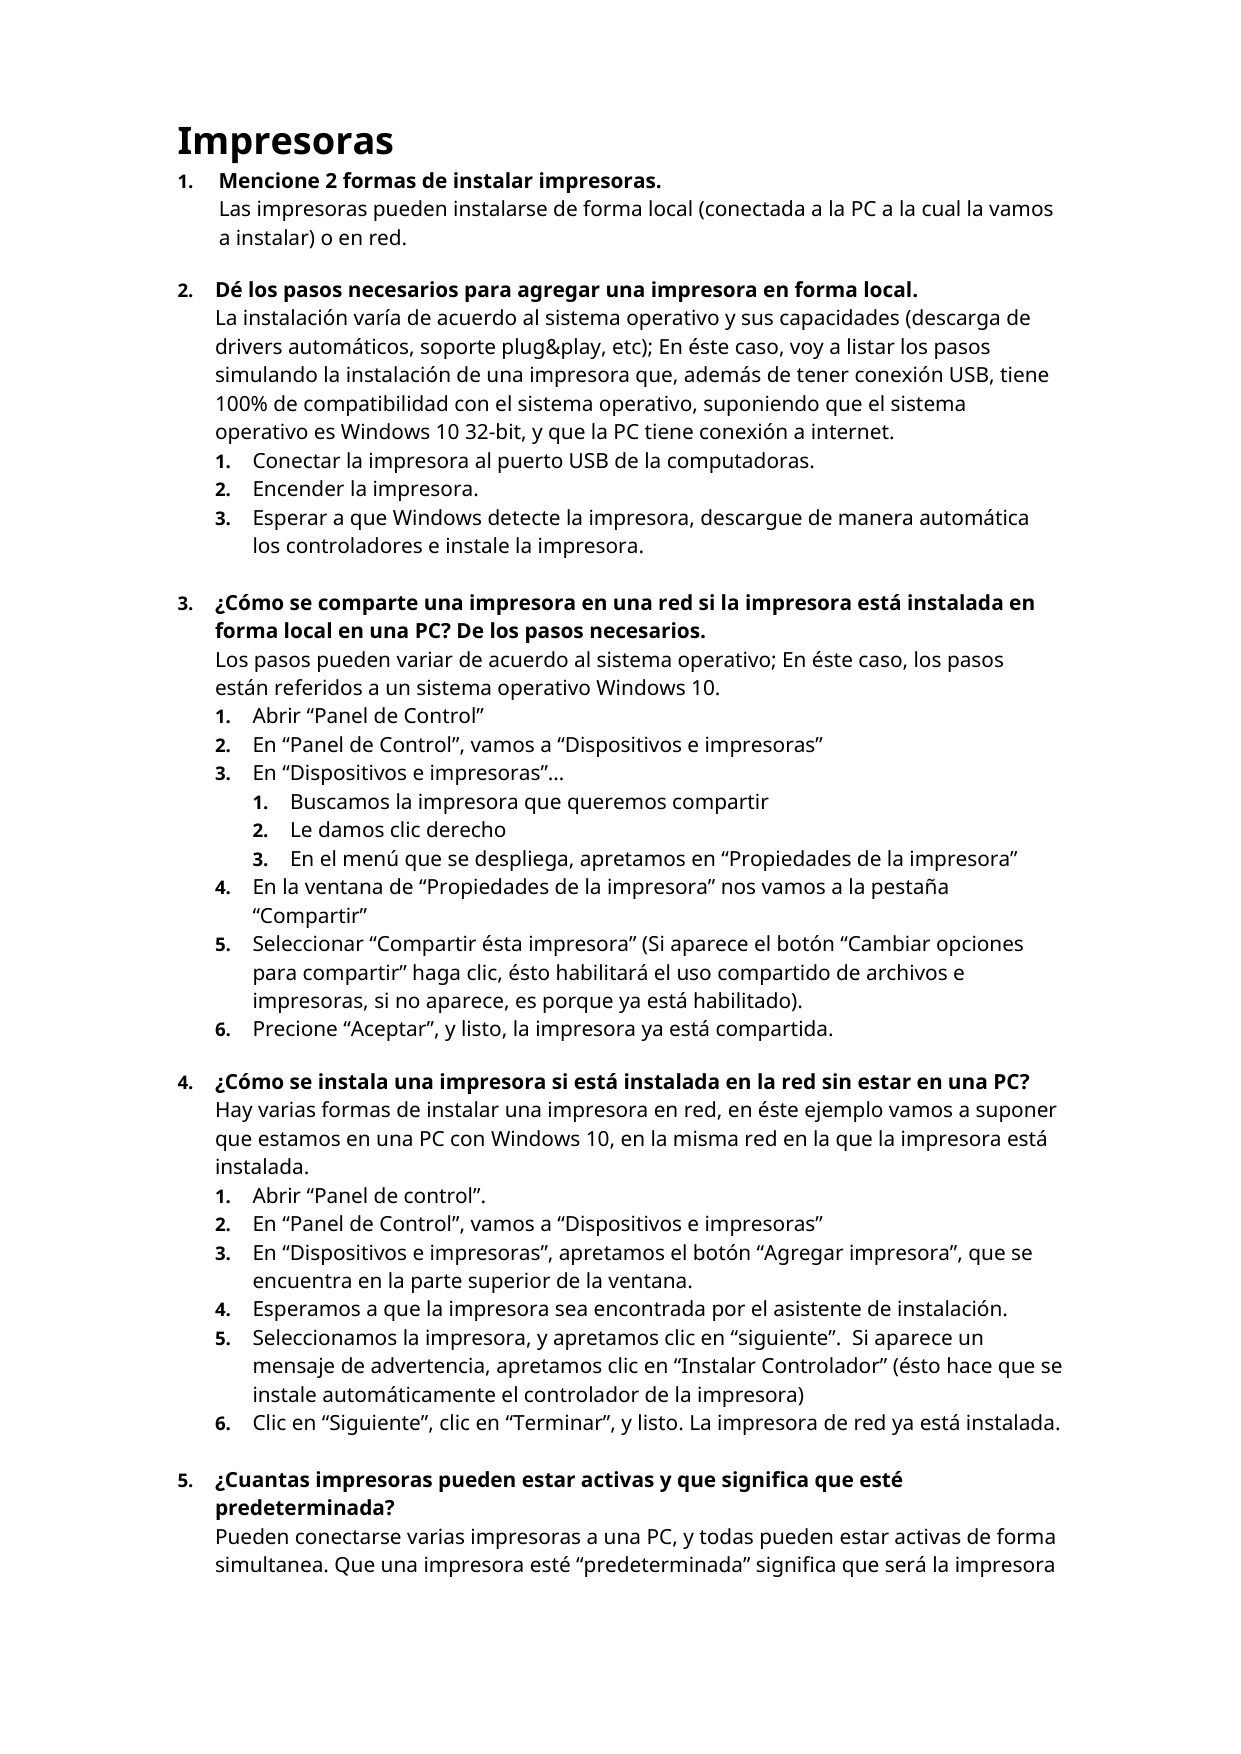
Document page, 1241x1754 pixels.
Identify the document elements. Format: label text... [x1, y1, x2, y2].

list Esperamos a que la impresora sea encontrada por el asistente de instalación. [215, 1294, 1063, 1323]
list Le damos clic derecho [252, 815, 1063, 844]
list Encender la impresora. [215, 474, 1063, 503]
list Abrir “Panel de control”. [215, 1181, 1063, 1209]
list En “Dispositivos e impresoras”, apretamos el botón “Agregar impresora”, que se encuentra en la parte superior de la ventana. [215, 1238, 1063, 1294]
list Conectar la impresora al puerto USB de la computadoras. [215, 446, 1063, 474]
list Buscamos la impresora que queremos compartir [252, 787, 1063, 815]
list Dé los pasos necesarios para agregar una impresora en forma local. La instalación varía de acuerdo al sistema operativo y sus capacidades (descarga de drivers automáticos, soporte plug&play, etc); En éste caso, voy a listar los pasos simulando la instalación de una impresora que, además de tener conexión USB, tiene 100% de compatibilidad con el sistema operativo, suponiendo que el sistema operativo es Windows 10 32-bit, y que la PC tiene conexión a internet. [177, 275, 1063, 446]
list En “Panel de Control”, vamos a “Dispositivos e impresoras” [215, 1209, 1063, 1238]
list En el menú que se despliega, apretamos en “Propiedades de la impresora” [252, 844, 1063, 872]
list En la ventana de “Propiedades de la impresora” nos vamos a la pestaña “Compartir” [215, 872, 1063, 929]
subtitle Impresoras [177, 114, 1063, 166]
list Mencione 2 formas de instalar impresoras. Las impresoras pueden instalarse de forma local (conectada a la PC a la cual la vamos a instalar) o en red. [177, 166, 1063, 275]
list ¿Cómo se instala una impresora si está instalada en la red sin estar en una PC? Hay varias formas de instalar una impresora en red, en éste ejemplo vamos a suponer que estamos en una PC con Windows 10, en la misma red en la que la impresora está instalada. [177, 1067, 1063, 1181]
list Seleccionamos la impresora, y apretamos clic en “siguiente”. Si aparece un mensaje de advertencia, apretamos clic en “Instalar Controlador” (ésto hace que se instale automáticamente el controlador de la impresora) [215, 1323, 1063, 1408]
list En “Dispositivos e impresoras”… [215, 758, 1063, 787]
list En “Panel de Control”, vamos a “Dispositivos e impresoras” [215, 730, 1063, 758]
list Clic en “Siguiente”, clic en “Terminar”, y listo. La impresora de red ya está instalada. [215, 1408, 1063, 1465]
list ¿Cómo se comparte una impresora en una red si la impresora está instalada en forma local en una PC? De los pasos necesarios. Los pasos pueden variar de acuerdo al sistema operativo; En éste caso, los pasos están referidos a un sistema operativo Windows 10. [177, 588, 1063, 702]
list Seleccionar “Compartir ésta impresora” (Si aparece el botón “Cambiar opciones para compartir” haga clic, ésto habilitará el uso compartido de archivos e impresoras, si no aparece, es porque ya está habilitado). [215, 929, 1063, 1014]
list Abrir “Panel de Control” [215, 702, 1063, 730]
list ¿Cuantas impresoras pueden estar activas y que significa que esté predeterminada? Pueden conectarse varias impresoras a una PC, y todas pueden estar activas de forma simultanea. Que una impresora esté “predeterminada” significa que será la impresora [177, 1465, 1063, 1579]
list Esperar a que Windows detecte la impresora, descargue de manera automática los controladores e instale la impresora. [215, 503, 1063, 588]
list Precione “Aceptar”, y listo, la impresora ya está compartida. [215, 1014, 1063, 1067]
